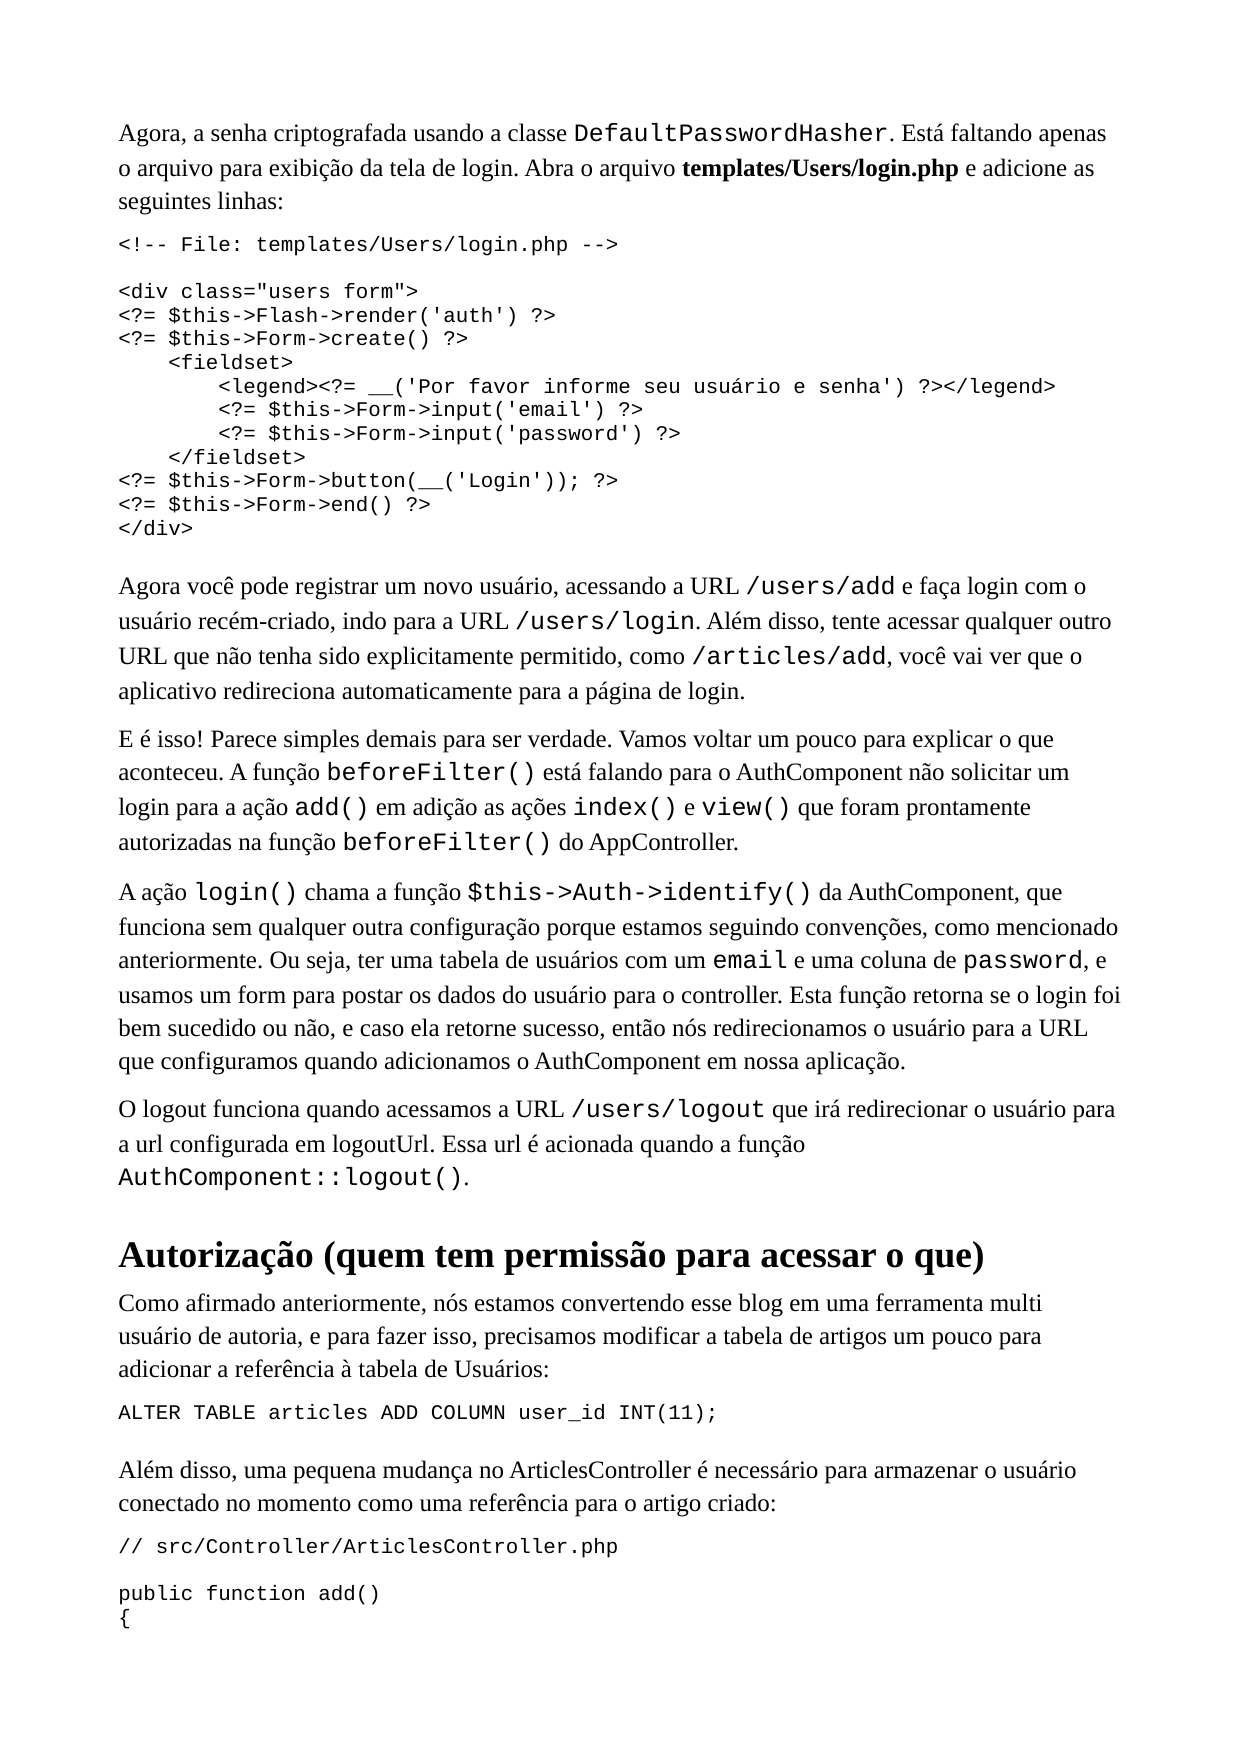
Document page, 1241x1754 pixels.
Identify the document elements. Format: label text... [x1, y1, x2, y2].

text <?= $this->Form->end() ?> [118, 494, 1122, 518]
text { [118, 1607, 1122, 1630]
subtitle Autorização (quem tem permissão para acessar o que) [118, 1233, 1122, 1276]
text <!-- File: templates/Users/login.php --> [118, 234, 1122, 257]
text <?= $this->Form->button(__('Login')); ?> [118, 470, 1122, 494]
text <?= $this->Form->create() ?> [118, 328, 1122, 352]
text <div class="users form"> [118, 281, 1122, 305]
text <legend><?= __('Por favor informe seu usuário e senha') ?></legend> [118, 376, 1122, 399]
text </fieldset> [118, 447, 1122, 470]
text ALTER TABLE articles ADD COLUMN user_id INT(11); [118, 1402, 1122, 1426]
text <?= $this->Form->input('email') ?> [118, 399, 1122, 423]
text Agora, a senha criptografada usando a classe DefaultPasswordHasher. Está faltando apenas o arquivo para exibição da tela de login. Abra o arquivo templates/Users/login.php e adicione as seguintes linhas: [118, 118, 1122, 215]
text Como afirmado anteriormente, nós estamos convertendo esse blog em uma ferramenta multi usuário de autoria, e para fazer isso, precisamos modificar a tabela de artigos um pouco para adicionar a referência à tabela de Usuários: [118, 1288, 1122, 1383]
text Agora você pode registrar um novo usuário, acessando a URL /users/add e faça login com o usuário recém-criado, indo para a URL /users/login. Além disso, tente acessar qualquer outro URL que não tenha sido explicitamente permitido, como /articles/add, você vai ver que o aplicativo redireciona automaticamente para a página de login. [118, 571, 1122, 705]
text <?= $this->Form->input('password') ?> [118, 423, 1122, 447]
text A ação login() chama a função $this->Auth->identify() da AuthComponent, que funciona sem qualquer outra configuração porque estamos seguindo convenções, como mencionado anteriormente. Ou seja, ter uma tabela de usuários com um email e uma coluna de password, e usamos um form para postar os dados do usuário para o controller. Esta função retorna se o login foi bem sucedido ou não, e caso ela retorne sucesso, então nós redirecionamos o usuário para a URL que configuramos quando adicionamos o AuthComponent em nossa aplicação. [118, 877, 1122, 1075]
text O logout funciona quando acessamos a URL /users/logout que irá redirecionar o usuário para a url configurada em logoutUrl. Essa url é acionada quando a função AuthComponent::logout(). [118, 1094, 1122, 1193]
text Além disso, uma pequena mudança no ArticlesController é necessário para armazenar o usuário conectado no momento como uma referência para o artigo criado: [118, 1455, 1122, 1517]
text <fieldset> [118, 352, 1122, 376]
text <?= $this->Flash->render('auth') ?> [118, 305, 1122, 328]
text // src/Controller/ArticlesController.php [118, 1536, 1122, 1559]
text </div> [118, 518, 1122, 541]
text E é isso! Parece simples demais para ser verdade. Vamos voltar um pouco para explicar o que aconteceu. A função beforeFilter() está falando para o AuthComponent não solicitar um login para a ação add() em adição as ações index() e view() que foram prontamente autorizadas na função beforeFilter() do AppController. [118, 724, 1122, 858]
text public function add() [118, 1583, 1122, 1607]
